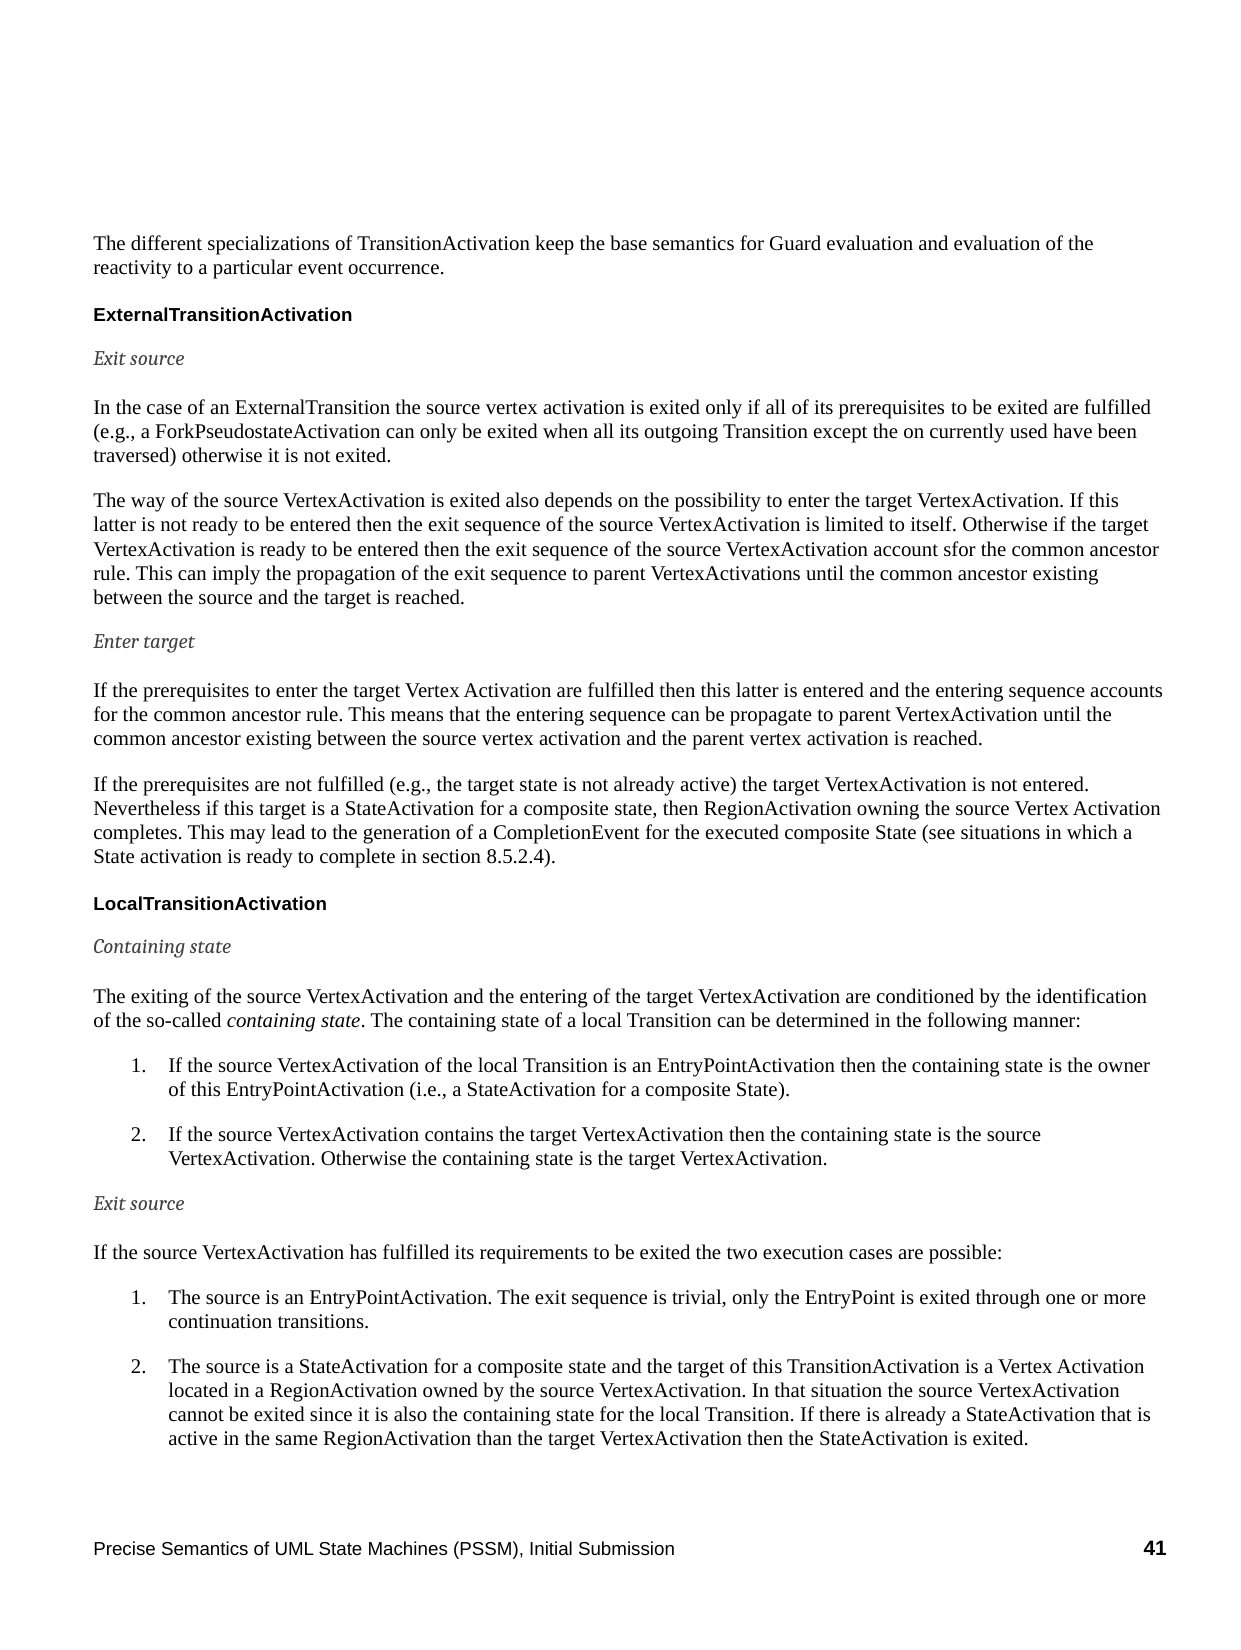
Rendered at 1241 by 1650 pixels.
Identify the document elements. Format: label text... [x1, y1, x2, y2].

text The different specializations of TransitionActivation keep the base semantics for Guard evaluation and evaluation of the reactivity to a particular event occurrence. [93, 231, 1164, 279]
text The exiting of the source VertexActivation and the entering of the target VertexActivation are conditioned by the identification of the so-called containing state. The containing state of a local Transition can be determined in the following manner: [93, 984, 1164, 1032]
subtitle ExternalTransitionActivation [93, 304, 1164, 326]
list If the source VertexActivation of the local Transition is an EntryPointActivation then the containing state is the owner of this EntryPointActivation (i.e., a StateActivation for a composite State). [131, 1053, 1164, 1101]
subtitle Enter target [93, 630, 1164, 654]
subtitle Containing state [93, 935, 1164, 959]
text The way of the source VertexActivation is exited also depends on the possibility to enter the target VertexActivation. If this latter is not ready to be entered then the exit sequence of the source VertexActivation is limited to itself. Otherwise if the target VertexActivation is ready to be entered then the exit sequence of the source VertexActivation account sfor the common ancestor rule. This can imply the propagation of the exit sequence to parent VertexActivations until the common ancestor existing between the source and the target is reached. [93, 488, 1164, 609]
text If the prerequisites are not fulfilled (e.g., the target state is not already active) the target VertexActivation is not entered. Nevertheless if this target is a StateActivation for a composite state, then RegionActivation owning the source Vertex Activation completes. This may lead to the generation of a CompletionEvent for the executed composite State (see situations in which a State activation is ready to complete in section 8.5.2.4). [93, 771, 1164, 868]
text If the prerequisites to enter the target Vertex Activation are fulfilled then this latter is entered and the entering sequence accounts for the common ancestor rule. This means that the entering sequence can be propagate to parent VertexActivation until the common ancestor existing between the source vertex activation and the parent vertex activation is reached. [93, 678, 1164, 750]
subtitle Exit source [93, 1191, 1164, 1215]
list If the source VertexActivation contains the target VertexActivation then the containing state is the source VertexActivation. Otherwise the containing state is the target VertexActivation. [131, 1122, 1164, 1170]
text In the case of an ExternalTransition the source vertex activation is exited only if all of its prerequisites to be exited are fulfilled (e.g., a ForkPseudostateActivation can only be exited when all its outgoing Transition except the on currently used have been traversed) otherwise it is not exited. [93, 395, 1164, 467]
subtitle Exit source [93, 347, 1164, 371]
list The source is a StateActivation for a composite state and the target of this TransitionActivation is a Vertex Activation located in a RegionActivation owned by the source VertexActivation. In that situation the source VertexActivation cannot be exited since it is also the containing state for the local Transition. If there is already a StateActivation that is active in the same RegionActivation than the target VertexActivation then the StateActivation is exited. [131, 1354, 1164, 1450]
list The source is an EntryPointActivation. The exit sequence is trivial, only the EntryPoint is exited through one or more continuation transitions. [131, 1285, 1164, 1333]
subtitle LocalTransitionActivation [93, 893, 1164, 914]
text If the source VertexActivation has fulfilled its requirements to be exited the two execution cases are possible: [93, 1240, 1164, 1264]
